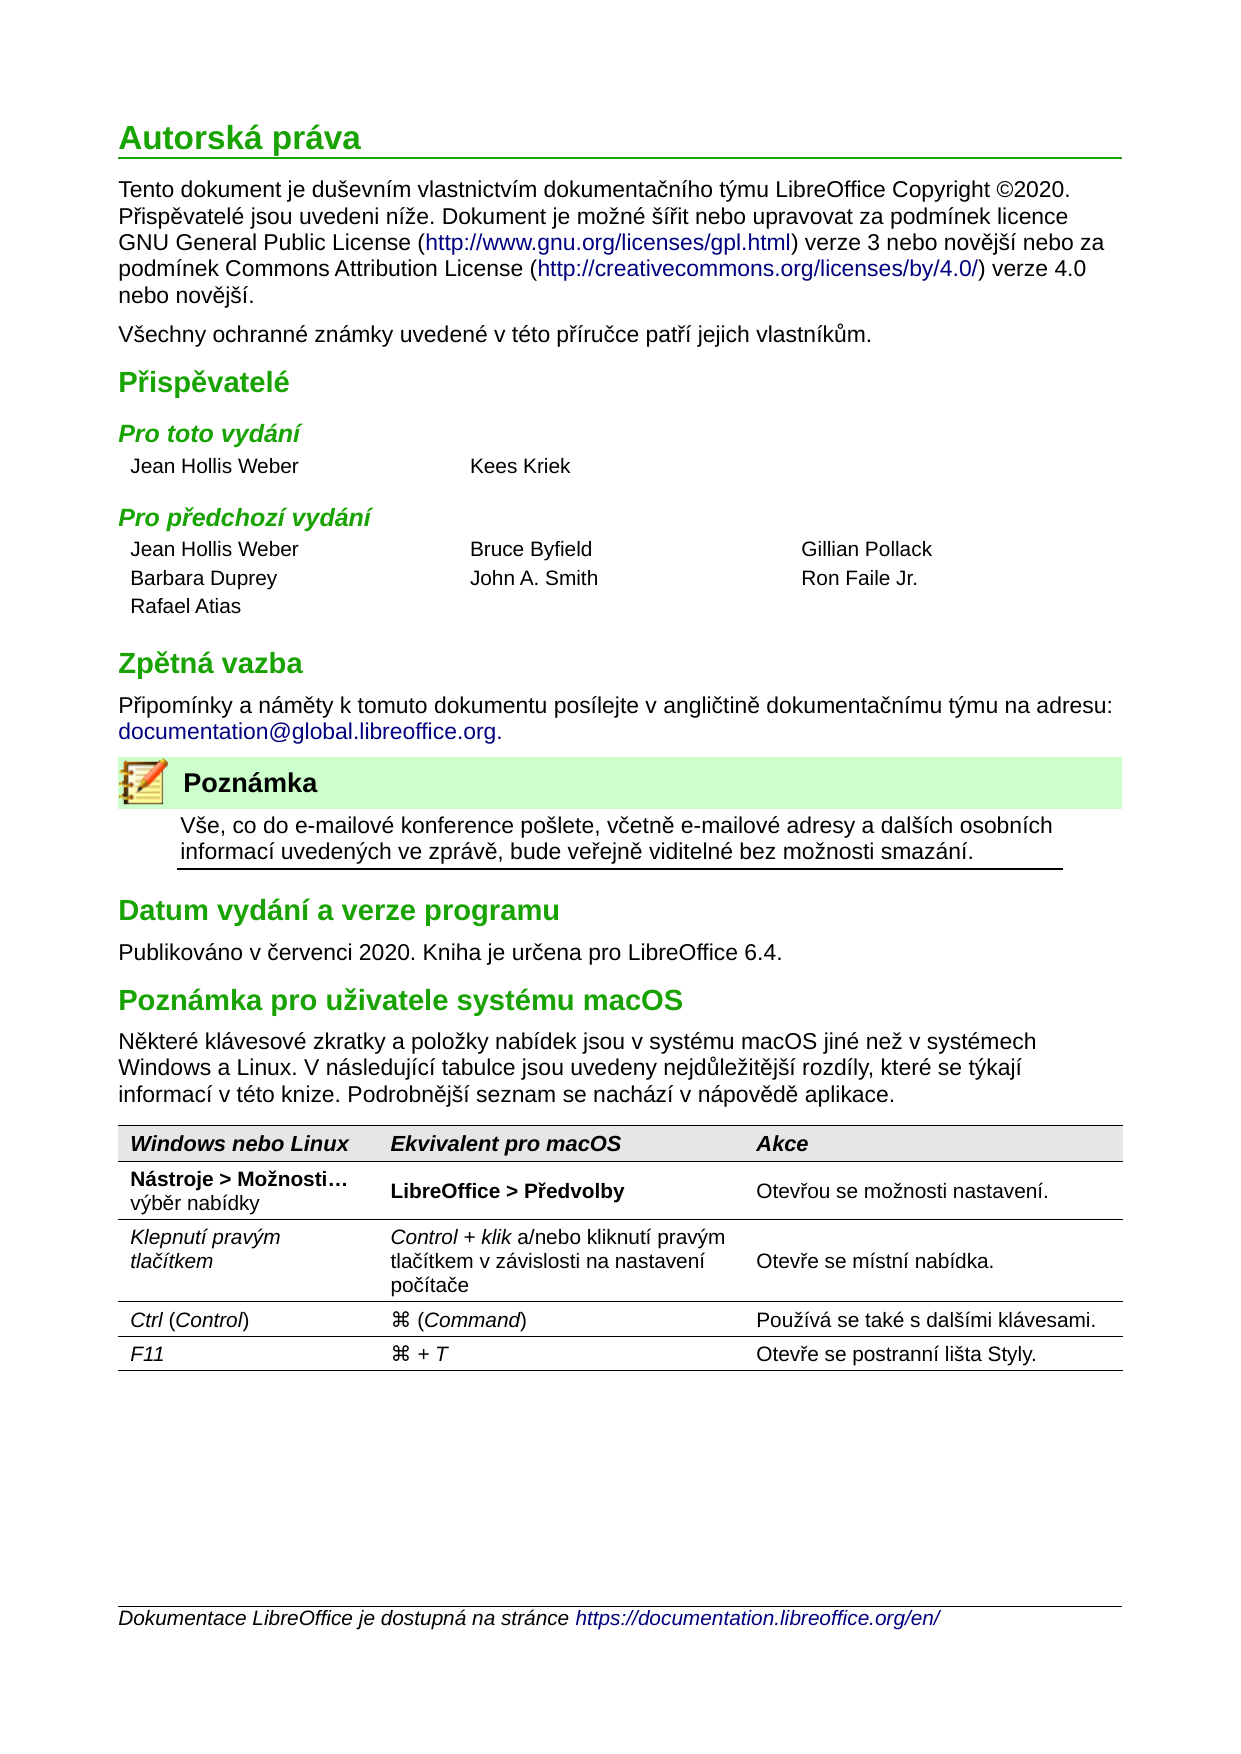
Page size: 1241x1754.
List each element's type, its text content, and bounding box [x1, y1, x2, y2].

table_cell Používá se také s dalšími klávesami. [744, 1302, 1123, 1336]
table_header John A. Smith [458, 566, 789, 594]
picture [119, 757, 170, 808]
table_cell ⌘ + T [378, 1337, 744, 1370]
table_cell Nástroje > Možnosti… výběr nabídky [118, 1162, 378, 1219]
table_header Ekvivalent pro macOS [378, 1126, 744, 1161]
text Některé klávesové zkratky a položky nabídek jsou v systému macOS jiné než v systémech Windows a Linux. V následující tabulce jsou uvedeny nejdůležitější rozdíly, které se týkají informací v této knize. Podrobnější seznam se nachází v nápovědě aplikace. [118, 1028, 1122, 1107]
table_header Jean Hollis Weber [118, 537, 458, 566]
table_cell Otevřou se možnosti nastavení. [744, 1162, 1123, 1219]
table_header Gillian Pollack [789, 537, 1122, 566]
table_header Windows nebo Linux [118, 1126, 378, 1161]
table_cell [789, 594, 1122, 623]
table_header Bruce Byfield [458, 537, 789, 566]
table_cell ⌘ (Command) [378, 1302, 744, 1336]
subtitle Pro toto vydání [118, 419, 1122, 448]
table_header [789, 454, 1122, 482]
table_header Akce [744, 1126, 1123, 1161]
subtitle Zpětná vazba [118, 646, 1122, 680]
subtitle Poznámka pro uživatele systému macOS [118, 983, 1122, 1016]
table_cell Klepnutí pravým tlačítkem [118, 1220, 378, 1301]
text Všechny ochranné známky uvedené v této příručce patří jejich vlastníkům. [118, 321, 1122, 347]
table_cell [458, 594, 789, 623]
text Publikováno v červenci 2020. Kniha je určena pro LibreOffice 6.4. [118, 939, 1122, 965]
text Tento dokument je duševním vlastnictvím dokumentačního týmu LibreOffice Copyright ©2020. Přispěvatelé jsou uvedeni níže. Dokument je možné šířit nebo upravovat za podmínek licence GNU General Public License (http://www.gnu.org/licenses/gpl.html) verze 3 nebo novější nebo za podmínek Commons Attribution License (http://creativecommons.org/licenses/by/4.0/) verze 4.0 nebo novější. [118, 176, 1122, 308]
text Vše, co do e-mailové konference pošlete, včetně e-mailové adresy a dalších osobních informací uvedených ve zprávě, bude veřejně viditelné bez možnosti smazání. [177, 809, 1063, 868]
subtitle Autorská práva [118, 118, 1122, 157]
subtitle Poznámka [118, 757, 1122, 809]
table_cell Rafael Atias [118, 594, 458, 623]
table_cell LibreOffice > Předvolby [378, 1162, 744, 1219]
table_cell Ctrl (Control) [118, 1302, 378, 1336]
table_cell Otevře se postranní lišta Styly. [744, 1337, 1123, 1370]
table_header Ron Faile Jr. [789, 566, 1122, 594]
table_cell F11 [118, 1337, 378, 1370]
subtitle Datum vydání a verze programu [118, 893, 1122, 927]
table_header Kees Kriek [458, 454, 789, 482]
subtitle Přispěvatelé [118, 365, 1122, 398]
text Připomínky a náměty k tomuto dokumentu posílejte v angličtině dokumentačnímu týmu na adresu: documentation@global.libreoffice.org. [118, 692, 1122, 744]
subtitle Pro předchozí vydání [118, 503, 1122, 531]
table_header Jean Hollis Weber [118, 454, 458, 482]
table_cell Otevře se místní nabídka. [744, 1220, 1123, 1301]
table_header Barbara Duprey [118, 566, 458, 594]
table_cell Control + klik a/nebo kliknutí pravým tlačítkem v závislosti na nastavení počítače [378, 1220, 744, 1301]
